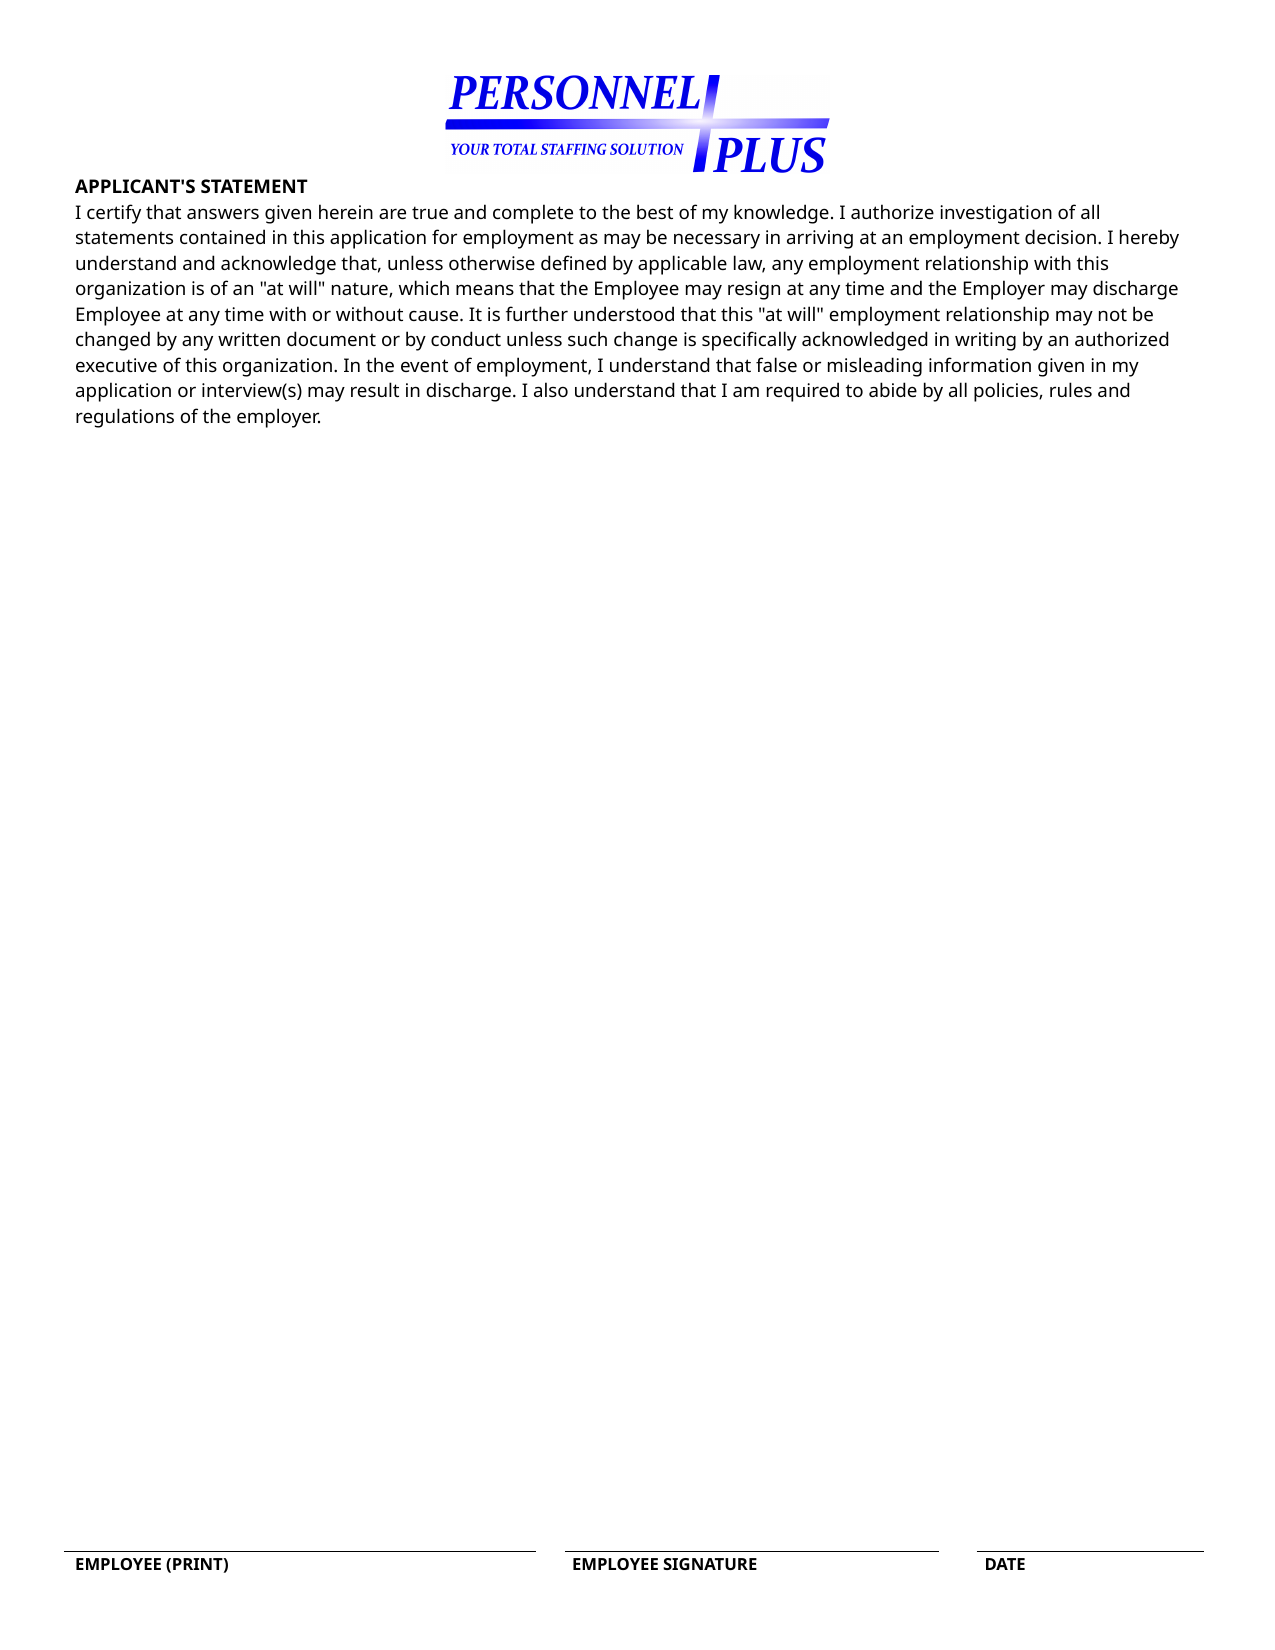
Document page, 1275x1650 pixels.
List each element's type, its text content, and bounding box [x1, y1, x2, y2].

text APPLICANT'S STATEMENT [75, 173, 1200, 199]
text I certify that answers given herein are true and complete to the best of my knowledge. I authorize investigation of all statements contained in this application for employment as may be necessary in arriving at an employment decision. I hereby understand and acknowledge that, unless otherwise defined by applicable law, any employment relationship with this organization is of an "at will" nature, which means that the Employee may resign at any time and the Employer may discharge Employee at any time with or without cause. It is further understood that this "at will" employment relationship may not be changed by any written document or by conduct unless such change is specifically acknowledged in writing by an authorized executive of this organization. In the event of employment, I understand that false or misleading information given in my application or interview(s) may result in discharge. I also understand that I am required to abide by all policies, rules and regulations of the employer. [75, 199, 1200, 429]
